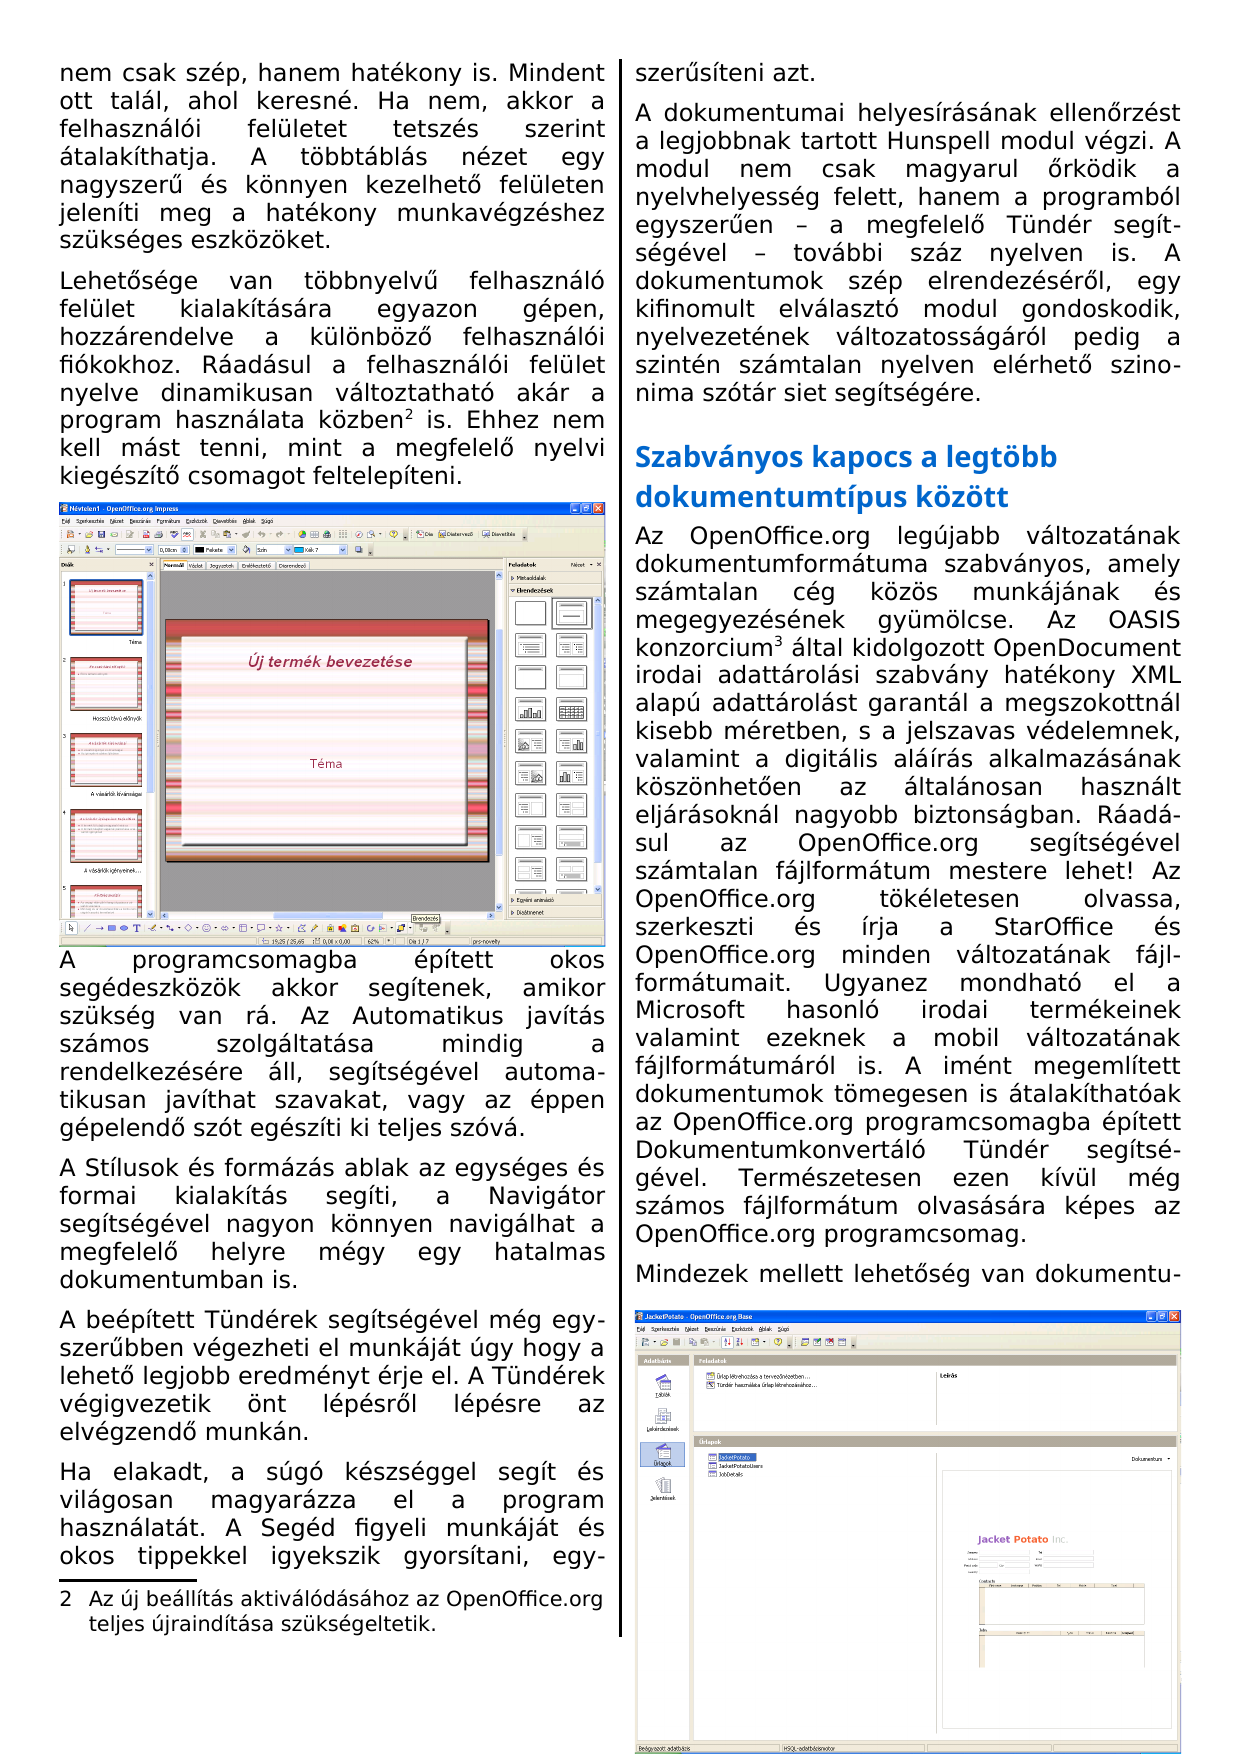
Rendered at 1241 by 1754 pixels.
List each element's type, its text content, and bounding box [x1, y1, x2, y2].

picture [634, 1310, 1182, 1754]
subtitle Szabványos kapocs a legtöbb dokumentumtípus között [635, 437, 1181, 516]
text szerűsíteni azt. [635, 59, 1181, 87]
text Ha elakadt, a súgó készséggel segít és világo­san ma­gyarázza el a program használatát. A Segéd figyeli munkáját és okos tippekkel igyekszik gyorsítani, egy­ [59, 1458, 605, 1570]
text nem csak szép, ha­nem hatékony is. Mindent ott talál, ahol keres­né. Ha nem, akkor a felhasználói felületet tet­szés szerint átalakíthatja. A többtáblás nézet egy nagyszerű és könnyen kezelhető felületen jeleníti meg a hatékony munkavégzéshez szük­séges eszközöket. [59, 59, 605, 254]
text Az OpenOffice.org legújabb változatának doku­mentumformátuma szabványos, amely szám­talan cég kö­zös munkájának és megegyezésé­nek gyümölcse. Az OASIS konzorcium által ki­dolgozott OpenDocument irodai adattárolási szab­vány hatékony XML alapú adattárolást ga­rantál a megszokottnál kisebb méret­ben, s a jelszavas védelemnek, valamint a digitális alá­írás alkal­mazásának köszönhetően az általáno­san hasz­nált eljárásoknál nagyobb biztonság­ban. Ráadá­sul az OpenOffice.org segítségével számtalan fájlformá­tum mestere lehet! Az OpenOffice.org tökéletesen ol­vassa, szerkeszti és írja a StarOffi­ce és OpenOffice.org minden változatának fájl­formátumait. Ugyanez mond­ható el a Microsoft hasonló irodai ter­mékeinek valamint ezeknek a mobil változatának fájlfor­mátumáról is. A imént megemlített dokumen­tumok tömegesen is átala­kíthatóak az OpenOffice.org prog­ramcsomagba épített Do­kumentumkonvertáló Tündér segítsé­gével. Természetesen ezen kívül még számos fájlfor­mátum olvasására képes az OpenOffice.org programcsomag. [635, 522, 1181, 1248]
text A programcsomagba épített okos segédeszkö­zök ak­kor segítenek, amikor szükség van rá. Az Au­tomatikus javítás számos szolgáltatása min­dig a rendelkezésére áll, segítségével automa­tikusan javíthat szavakat, vagy az éppen gépe­lendő szót egészíti ki teljes szóvá. [59, 947, 605, 1142]
text Mindezek mellett lehetőség van dokumentu­mai PDF formátumba történő mentésére is, igen kiváló minőségben. Sőt az Impressben készül bemuta­tókat SWF for­mátumban is elmenteni, megtartva an­nak tel­jes lát­ványvilágát. [635, 1260, 1181, 1288]
text Az új beállítás aktiválódásához az OpenOffice.org teljes újraindítása szükségeltetik. [59, 1587, 605, 1636]
picture [59, 502, 606, 947]
text A Stílusok és formázás ablak az egységes és for­mai kialakítás segíti, a Navigátor segítségé­vel nagyon könnyen navigálhat a megfelelő helyre mégy egy ha­talmas dokumentumban is. [59, 1154, 605, 1294]
text A beépített Tündérek segítségével még egy­szerűbben végezheti el munkáját úgy hogy a lehető legjobb ered­ményt érje el. A Tündérek végigve­zetik önt lépésről lépésre az elvégzen­dő mun­kán. [59, 1306, 605, 1446]
text A dokumentumai helyesírásának ellenőrzést a leg­jobbnak tartott Hunspell modul végzi. A modul nem csak magyarul őrködik a nyelvhe­lyesség felett, hanem a programból egyszerű­en – a megfelelő Tündér segít­ségével – további száz nyelven is. A dokumentumok szép elren­dezéséről, egy kifinomult elválasztó modul gon­doskodik, nyelvezetének változatosságáról pe­dig a szintén számtalan nyelven elérhető szino­nima szótár siet segítségére. [635, 99, 1181, 407]
text Lehetősége van többnyelvű felhasználó felület kiala­kítására egyazon gépen, hozzárendelve a különböző felhasználói fiókokhoz. Ráadásul a felhasználói felü­let nyelve dinamikusan változ­tatható akár a program használata közben is. Eh­hez nem kell mást tenni, mint a megfelelő nyel­vi kiegészítő csomagot feltelepíteni. [59, 267, 605, 490]
